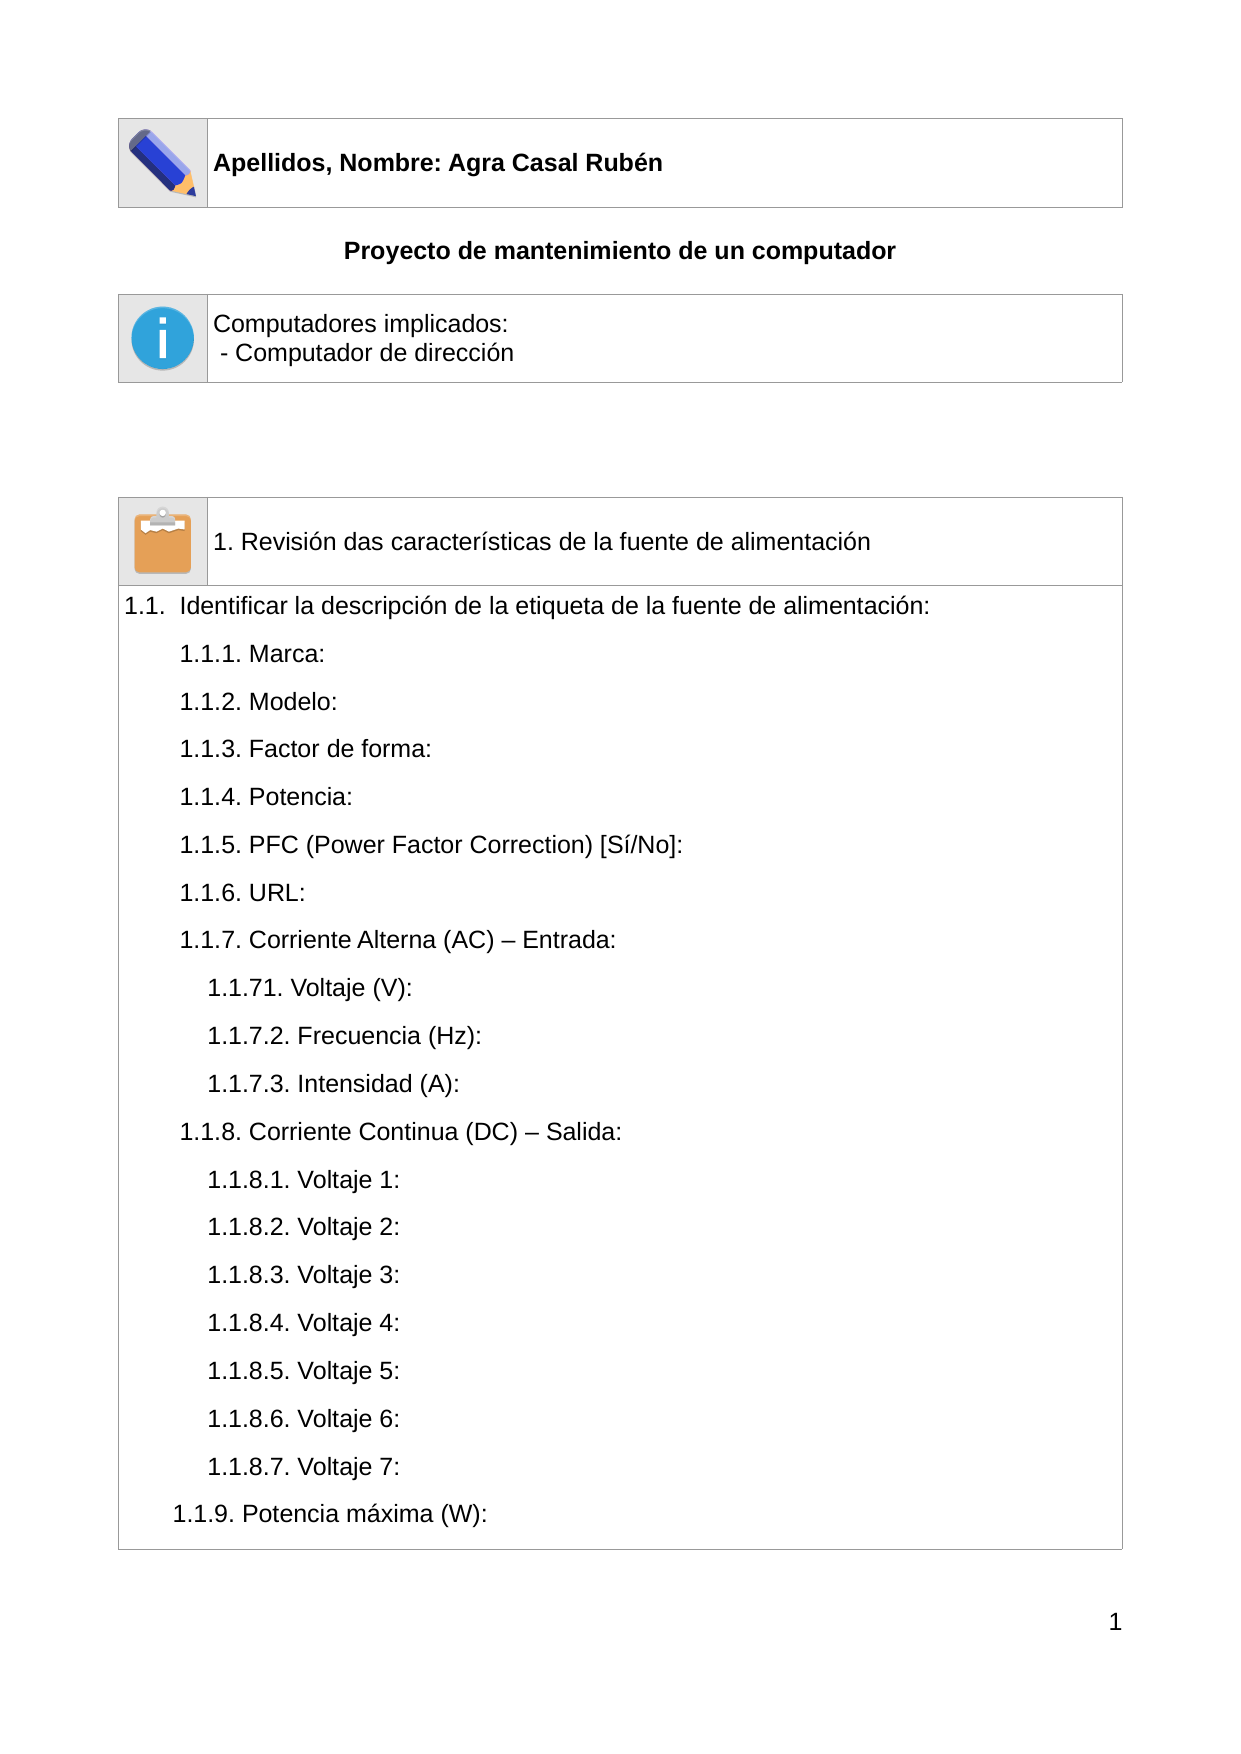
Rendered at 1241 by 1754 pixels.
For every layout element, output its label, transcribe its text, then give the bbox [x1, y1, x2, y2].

table_header 1. Revisión das características de la fuente de alimentación [208, 498, 1122, 585]
table_header [119, 119, 207, 207]
table_header [119, 498, 207, 585]
table_cell 1.1. Identificar la descripción de la etiqueta de la fuente de alimentación: 1.1.1. Marca: 1.1.2. Modelo: 1.1.3. Factor de forma: 1.1.4. Potencia: 1.1.5. PFC (Power Factor Correction) [Sí/No]: 1.1.6. URL: 1.1.7. Corriente Alterna (AC) – Entrada: 1.1.71. Voltaje (V): 1.1.7.2. Frecuencia (Hz): 1.1.7.3. Intensidad (A): 1.1.8. Corriente Continua (DC) – Salida: 1.1.8.1. Voltaje 1: 1.1.8.2. Voltaje 2: 1.1.8.3. Voltaje 3: 1.1.8.4. Voltaje 4: 1.1.8.5. Voltaje 5: 1.1.8.6. Voltaje 6: 1.1.8.7. Voltaje 7: 1.1.9. Potencia máxima (W): [119, 586, 1122, 1548]
table_header [119, 295, 207, 382]
table_header Apellidos, Nombre: Agra Casal Rubén [208, 119, 1122, 207]
text Proyecto de mantenimiento de un computador [118, 236, 1122, 265]
table_header Computadores implicados: - Computador de dirección [208, 295, 1122, 382]
